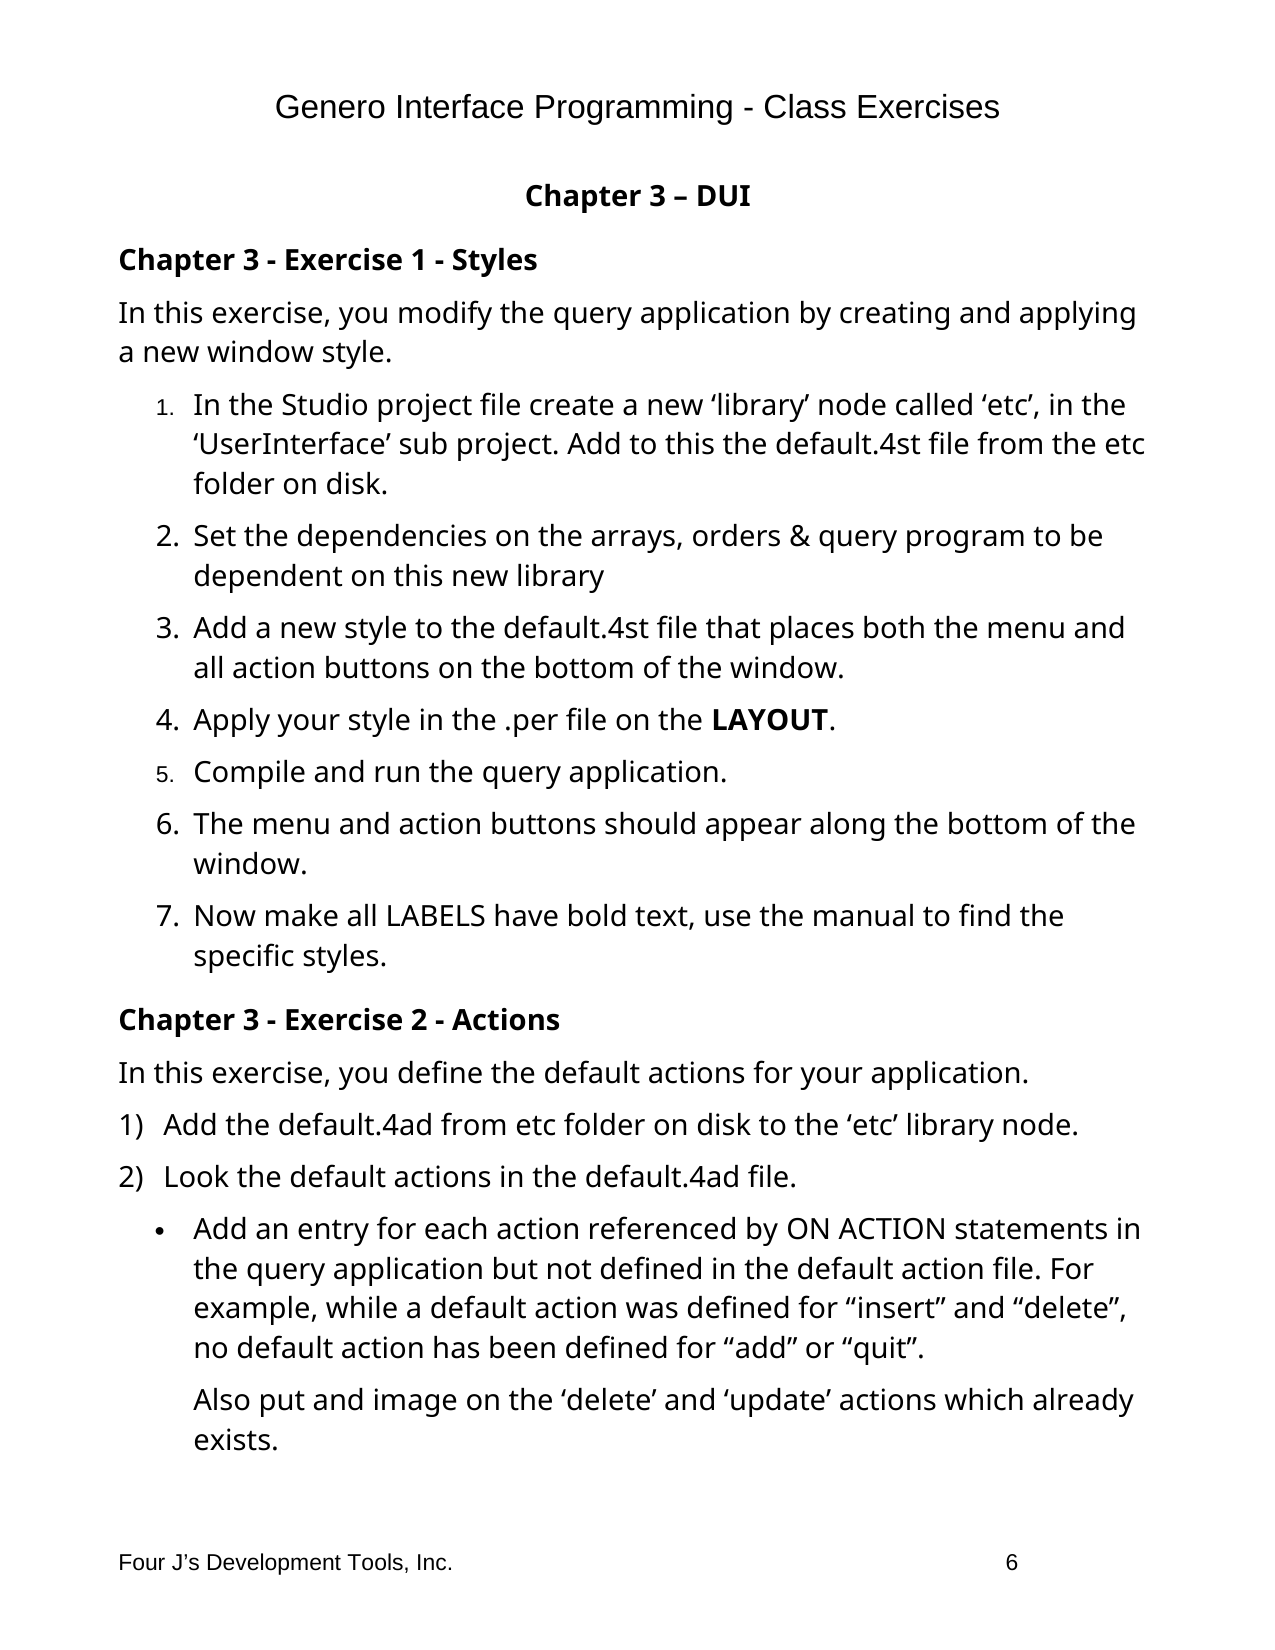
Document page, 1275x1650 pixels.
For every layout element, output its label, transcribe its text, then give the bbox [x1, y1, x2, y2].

text In this exercise, you modify the query application by creating and applying a new window style. [118, 292, 1157, 371]
list Compile and run the query application. [156, 751, 1157, 791]
list Add the default.4ad from etc folder on disk to the ‘etc’ library node. [118, 1104, 1157, 1144]
list Also put and image on the ‘delete’ and ‘update’ actions which already exists. [156, 1380, 1157, 1459]
list Set the dependencies on the arrays, orders & query program to be dependent on this new library [156, 515, 1157, 595]
subtitle Chapter 3 - Exercise 2 - Actions [118, 1000, 1157, 1039]
list In the Studio project file create a new ‘library’ node called ‘etc’, in the ‘UserInterface’ sub project. Add to this the default.4st file from the etc folder on disk. [156, 384, 1157, 503]
list Now make all LABELS have bold text, use the manual to find the specific styles. [156, 895, 1157, 975]
subtitle Chapter 3 – DUI [118, 175, 1157, 215]
list The menu and action buttons should appear along the bottom of the window. [156, 803, 1157, 883]
subtitle Chapter 3 - Exercise 1 - Styles [118, 240, 1157, 279]
list Look the default actions in the default.4ad file. [118, 1156, 1157, 1196]
list Apply your style in the .per file on the LAYOUT. [156, 699, 1157, 739]
text In this exercise, you define the default actions for your application. [118, 1052, 1157, 1092]
list Add a new style to the default.4st file that places both the menu and all action buttons on the bottom of the window. [156, 607, 1157, 687]
list Add an entry for each action referenced by ON ACTION statements in the query application but not defined in the default action file. For example, while a default action was defined for “insert” and “delete”, no default action has been defined for “add” or “quit”. [156, 1208, 1157, 1367]
